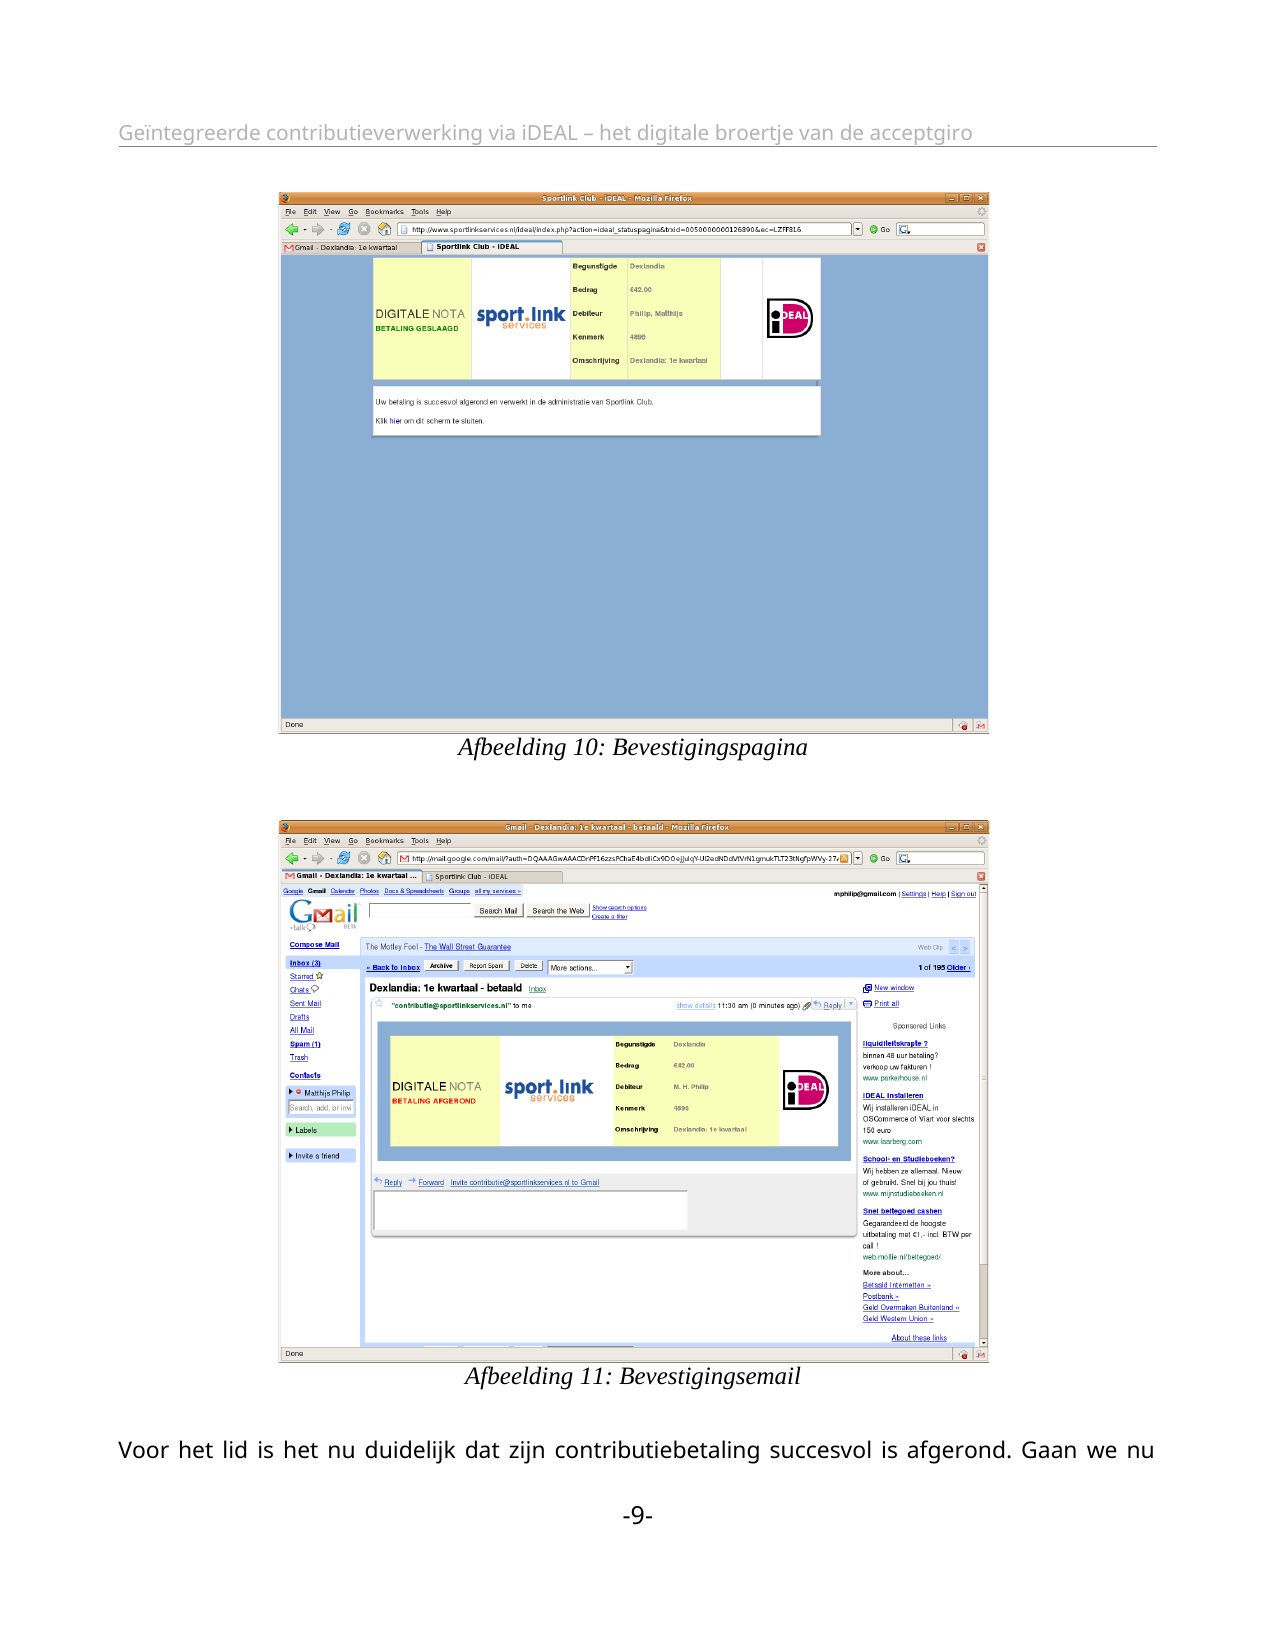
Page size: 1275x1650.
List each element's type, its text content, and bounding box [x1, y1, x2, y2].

text Afbeelding 10: Bevestigingspagina [279, 734, 989, 761]
picture [278, 192, 990, 734]
picture [278, 820, 990, 1363]
text Voor het lid is het nu duidelijk dat zijn contributiebetaling succesvol is afgerond. Gaan we nu [118, 1434, 1157, 1465]
text Afbeelding 11: Bevestigingsemail [279, 1363, 989, 1390]
